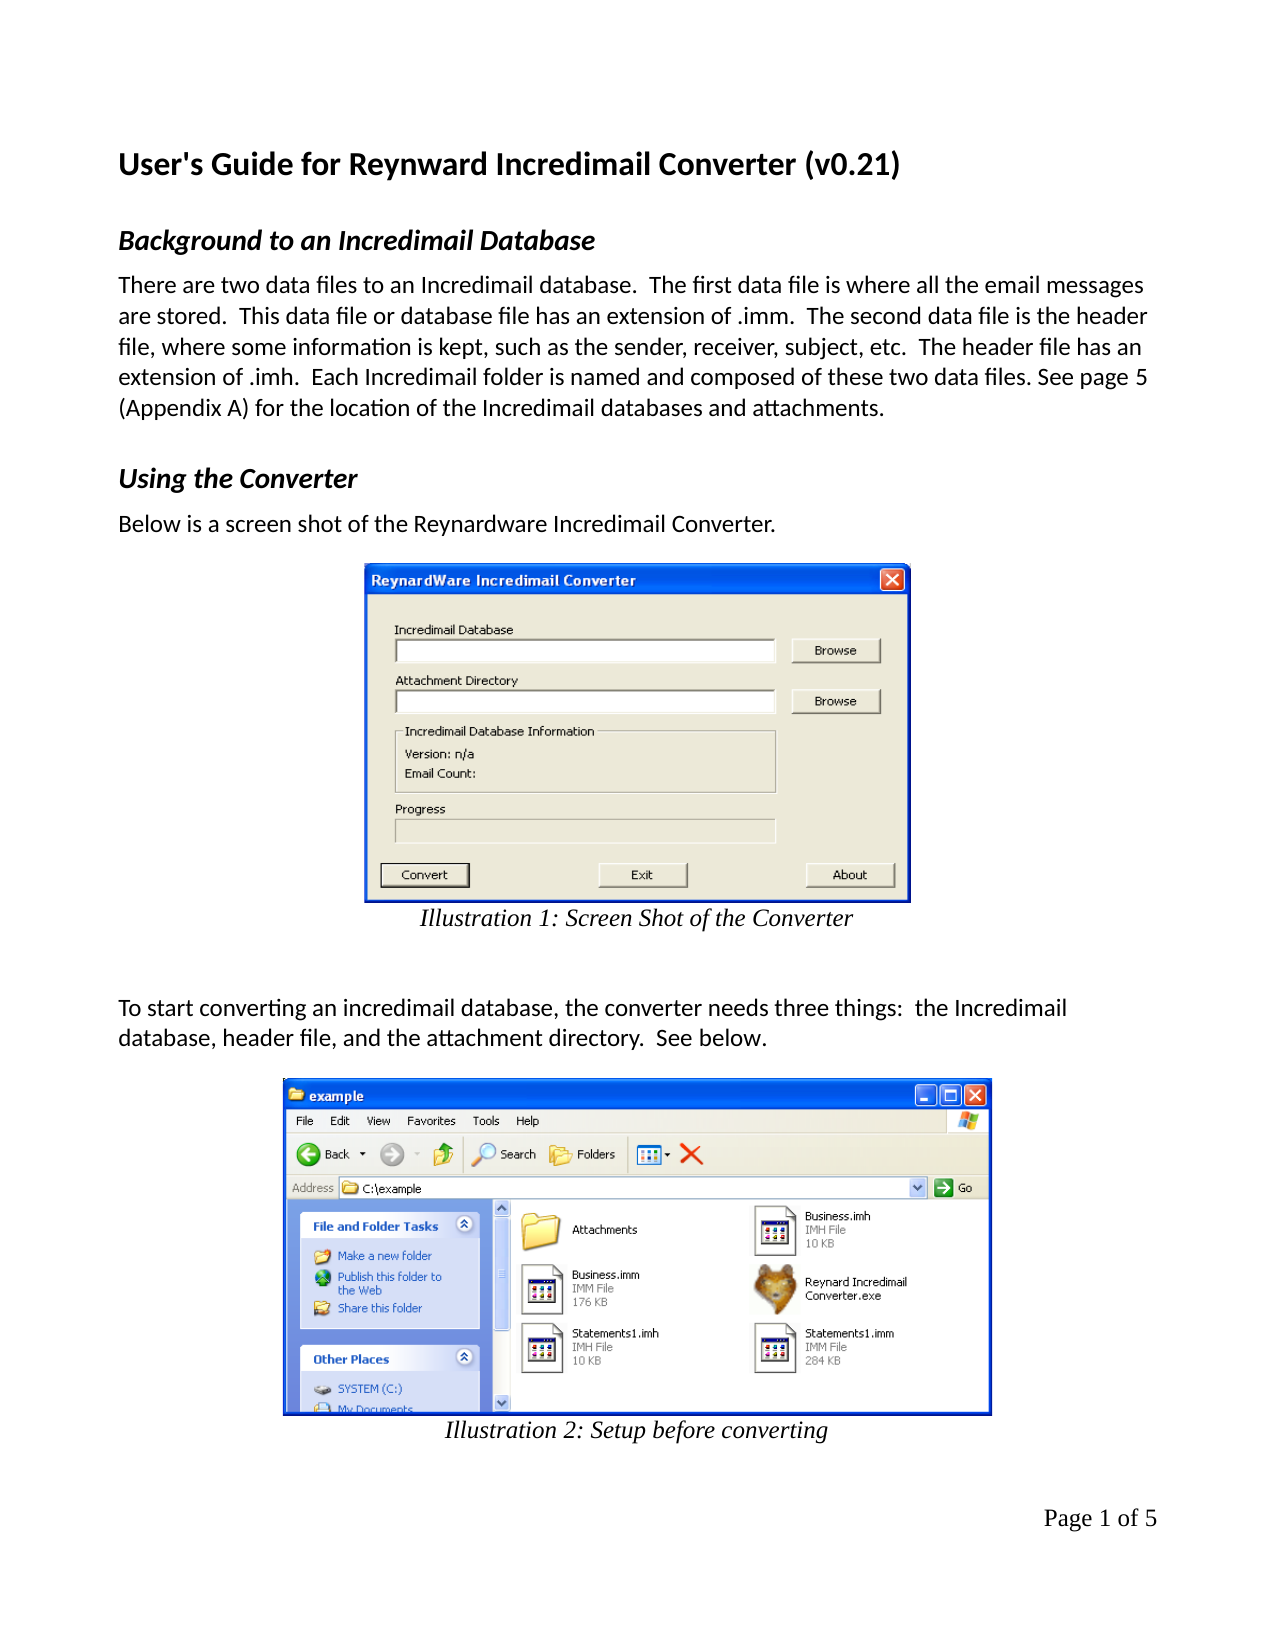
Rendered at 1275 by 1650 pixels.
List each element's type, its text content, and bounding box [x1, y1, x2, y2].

text To start converting an incredimail database, the converter needs three things: the Incredimail database, header file, and the attachment directory. See below. [118, 992, 1157, 1053]
text Illustration 1: Screen Shot of the Converter [292, 563, 983, 932]
text There are two data files to an Incredimail database. The first data file is where all the email messages are stored. This data file or database file has an extension of .imm. The second data file is the header file, where some information is kept, such as the sender, receiver, subject, etc. The header file has an extension of .imh. Each Incredimail folder is named and composed of these two data files. See page 5 (Appendix A) for the location of the Incredimail databases and attachments. [118, 270, 1157, 422]
text Below is a screen shot of the Reynardware Incredimail Converter. [118, 508, 1157, 538]
picture [282, 1078, 993, 1416]
picture [364, 563, 911, 903]
subtitle Using the Converter [118, 460, 1157, 495]
subtitle Background to an Incredimail Database [118, 222, 1157, 257]
subtitle User's Guide for Reynward Incredimail Converter (v0.21) [118, 143, 1157, 184]
text Illustration 2: Setup before converting [283, 1416, 992, 1444]
